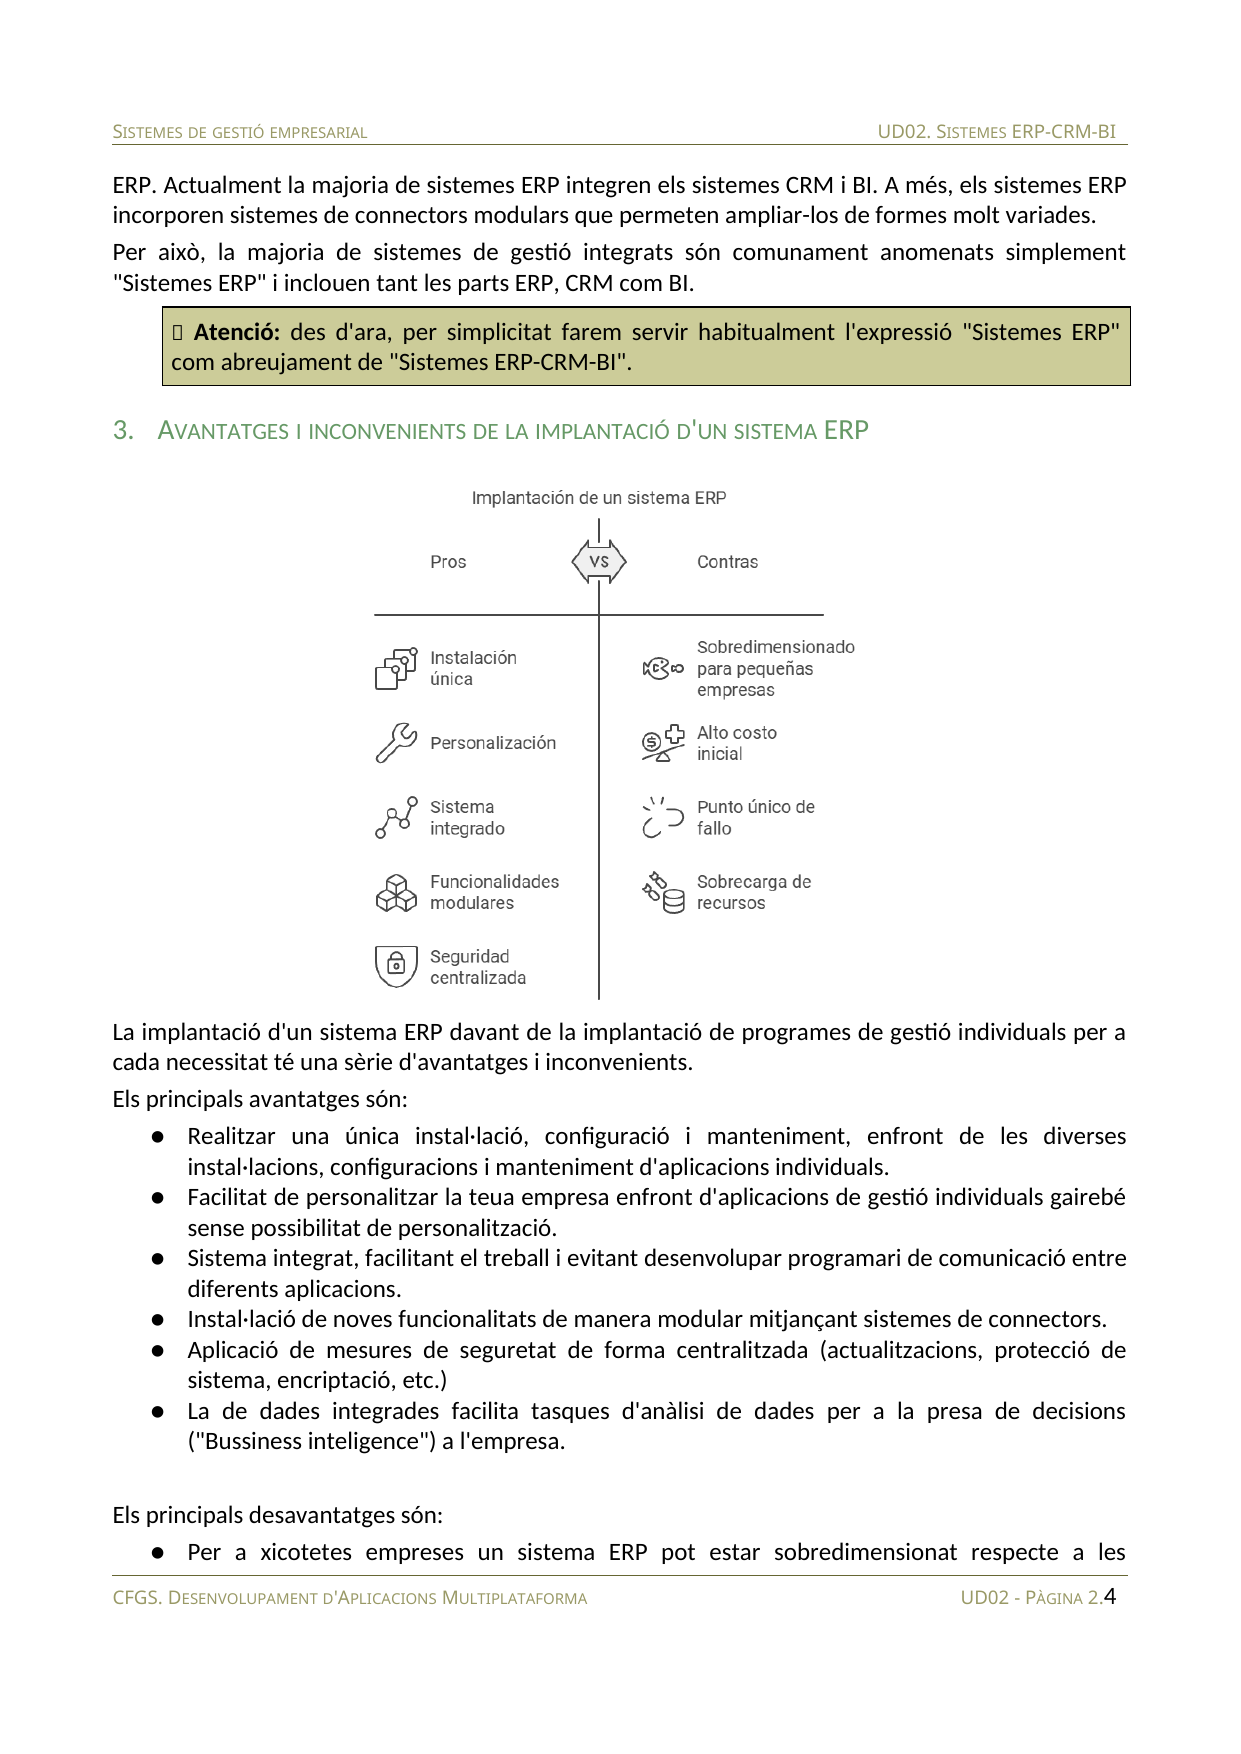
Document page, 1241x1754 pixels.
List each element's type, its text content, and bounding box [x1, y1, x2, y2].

list Per a xicotetes empreses un sistema ERP pot estar sobredimensionat respecte a les [150, 1536, 1128, 1567]
text Per això, la majoria de sistemes de gestió integrats són comunament anomenats simplement "Sistemes ERP" i inclouen tant les parts ERP, CRM com BI. [112, 237, 1128, 298]
list La de dades integrades facilita tasques d'anàlisi de dades per a la presa de decisions ("Bussiness inteligence") a l'empresa. [150, 1395, 1128, 1456]
list Aplicació de mesures de seguretat de forma centralitzada (actualitzacions, protecció de sistema, encriptació, etc.) [150, 1334, 1128, 1395]
text La implantació d'un sistema ERP davant de la implantació de programes de gestió individuals per a cada necessitat té una sèrie d'avantatges i inconvenients. [112, 1016, 1128, 1077]
list Instal·lació de noves funcionalitats de manera modular mitjançant sistemes de connectors. [150, 1303, 1128, 1334]
text Els principals desavantatges són: [112, 1499, 1128, 1530]
list Realitzar una única instal·lació, configuració i manteniment, enfront de les diverses instal·lacions, configuracions i manteniment d'aplicacions individuals. [150, 1120, 1128, 1181]
picture [363, 476, 877, 1010]
list Sistema integrat, facilitant el treball i evitant desenvolupar programari de comunicació entre diferents aplicacions. [150, 1242, 1128, 1303]
subtitle Avantatges i inconvenients de la implantació d'un sistema ERP [112, 411, 1128, 447]
text Els principals avantatges són: [112, 1083, 1128, 1114]
text ❕ Atenció: des d'ara, per simplicitat farem servir habitualment l'expressió "Sistemes ERP" com abreujament de "Sistemes ERP-CRM-BI". [163, 308, 1130, 385]
list Facilitat de personalitzar la teua empresa enfront d'aplicacions de gestió individuals gairebé sense possibilitat de personalització. [150, 1181, 1128, 1242]
text ERP. Actualment la majoria de sistemes ERP integren els sistemes CRM i BI. A més, els sistemes ERP incorporen sistemes de connectors modulars que permeten ampliar-los de formes molt variades. [112, 169, 1128, 230]
